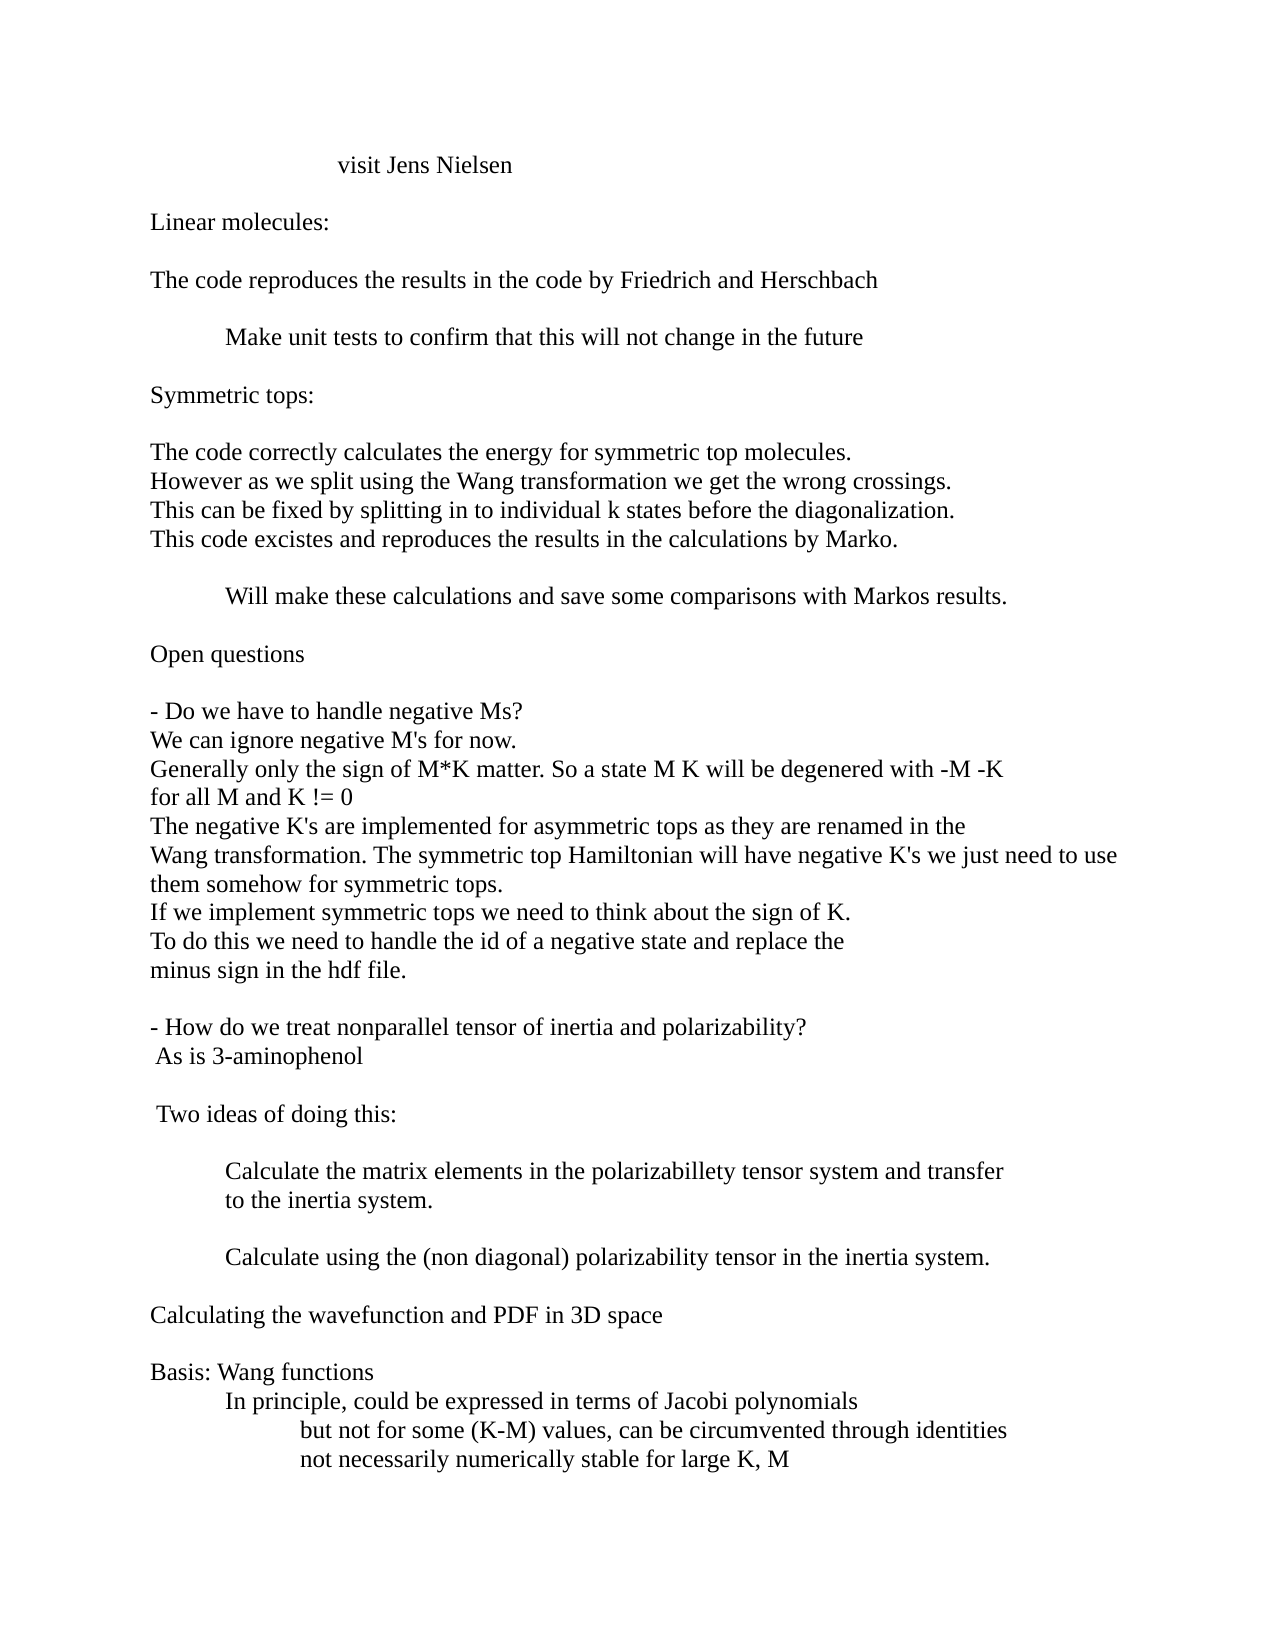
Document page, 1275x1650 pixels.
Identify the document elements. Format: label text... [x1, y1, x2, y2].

text The code reproduces the results in the code by Friedrich and Herschbach [150, 265, 1125, 294]
text - How do we treat nonparallel tensor of inertia and polarizability? [150, 1012, 1125, 1041]
text Calculate the matrix elements in the polarizabillety tensor system and transfer [150, 1156, 1125, 1185]
text In principle, could be expressed in terms of Jacobi polynomials [150, 1386, 1125, 1415]
text To do this we need to handle the id of a negative state and replace the [150, 926, 1125, 955]
text Linear molecules: [150, 207, 1125, 236]
text This can be fixed by splitting in to individual k states before the diagonalization. [150, 495, 1125, 524]
text Open questions [150, 639, 1125, 667]
text This code excistes and reproduces the results in the calculations by Marko. [150, 524, 1125, 552]
text We can ignore negative M's for now. [150, 725, 1125, 754]
text Generally only the sign of M*K matter. So a state M K will be degenered with -M -K [150, 754, 1125, 782]
text Calculate using the (non diagonal) polarizability tensor in the inertia system. [150, 1242, 1125, 1271]
text Will make these calculations and save some comparisons with Markos results. [150, 581, 1125, 610]
text but not for some (K-M) values, can be circumvented through identities [150, 1415, 1125, 1444]
text Calculating the wavefunction and PDF in 3D space [150, 1300, 1125, 1329]
text Symmetric tops: [150, 380, 1125, 409]
text - Do we have to handle negative Ms? [150, 696, 1125, 725]
text not necessarily numerically stable for large K, M [150, 1444, 1125, 1472]
text However as we split using the Wang transformation we get the wrong crossings. [150, 466, 1125, 495]
text The code correctly calculates the energy for symmetric top molecules. [150, 437, 1125, 466]
text Two ideas of doing this: [150, 1099, 1125, 1127]
text Make unit tests to confirm that this will not change in the future [150, 322, 1125, 351]
text As is 3-aminophenol [150, 1041, 1125, 1070]
text minus sign in the hdf file. [150, 955, 1125, 984]
text If we implement symmetric tops we need to think about the sign of K. [150, 897, 1125, 926]
text to the inertia system. [150, 1185, 1125, 1214]
text visit Jens Nielsen [150, 150, 1125, 179]
text The negative K's are implemented for asymmetric tops as they are renamed in the [150, 811, 1125, 840]
text for all M and K != 0 [150, 782, 1125, 811]
text Wang transformation. The symmetric top Hamiltonian will have negative K's we just need to use them somehow for symmetric tops. [150, 840, 1125, 897]
text Basis: Wang functions [150, 1357, 1125, 1386]
